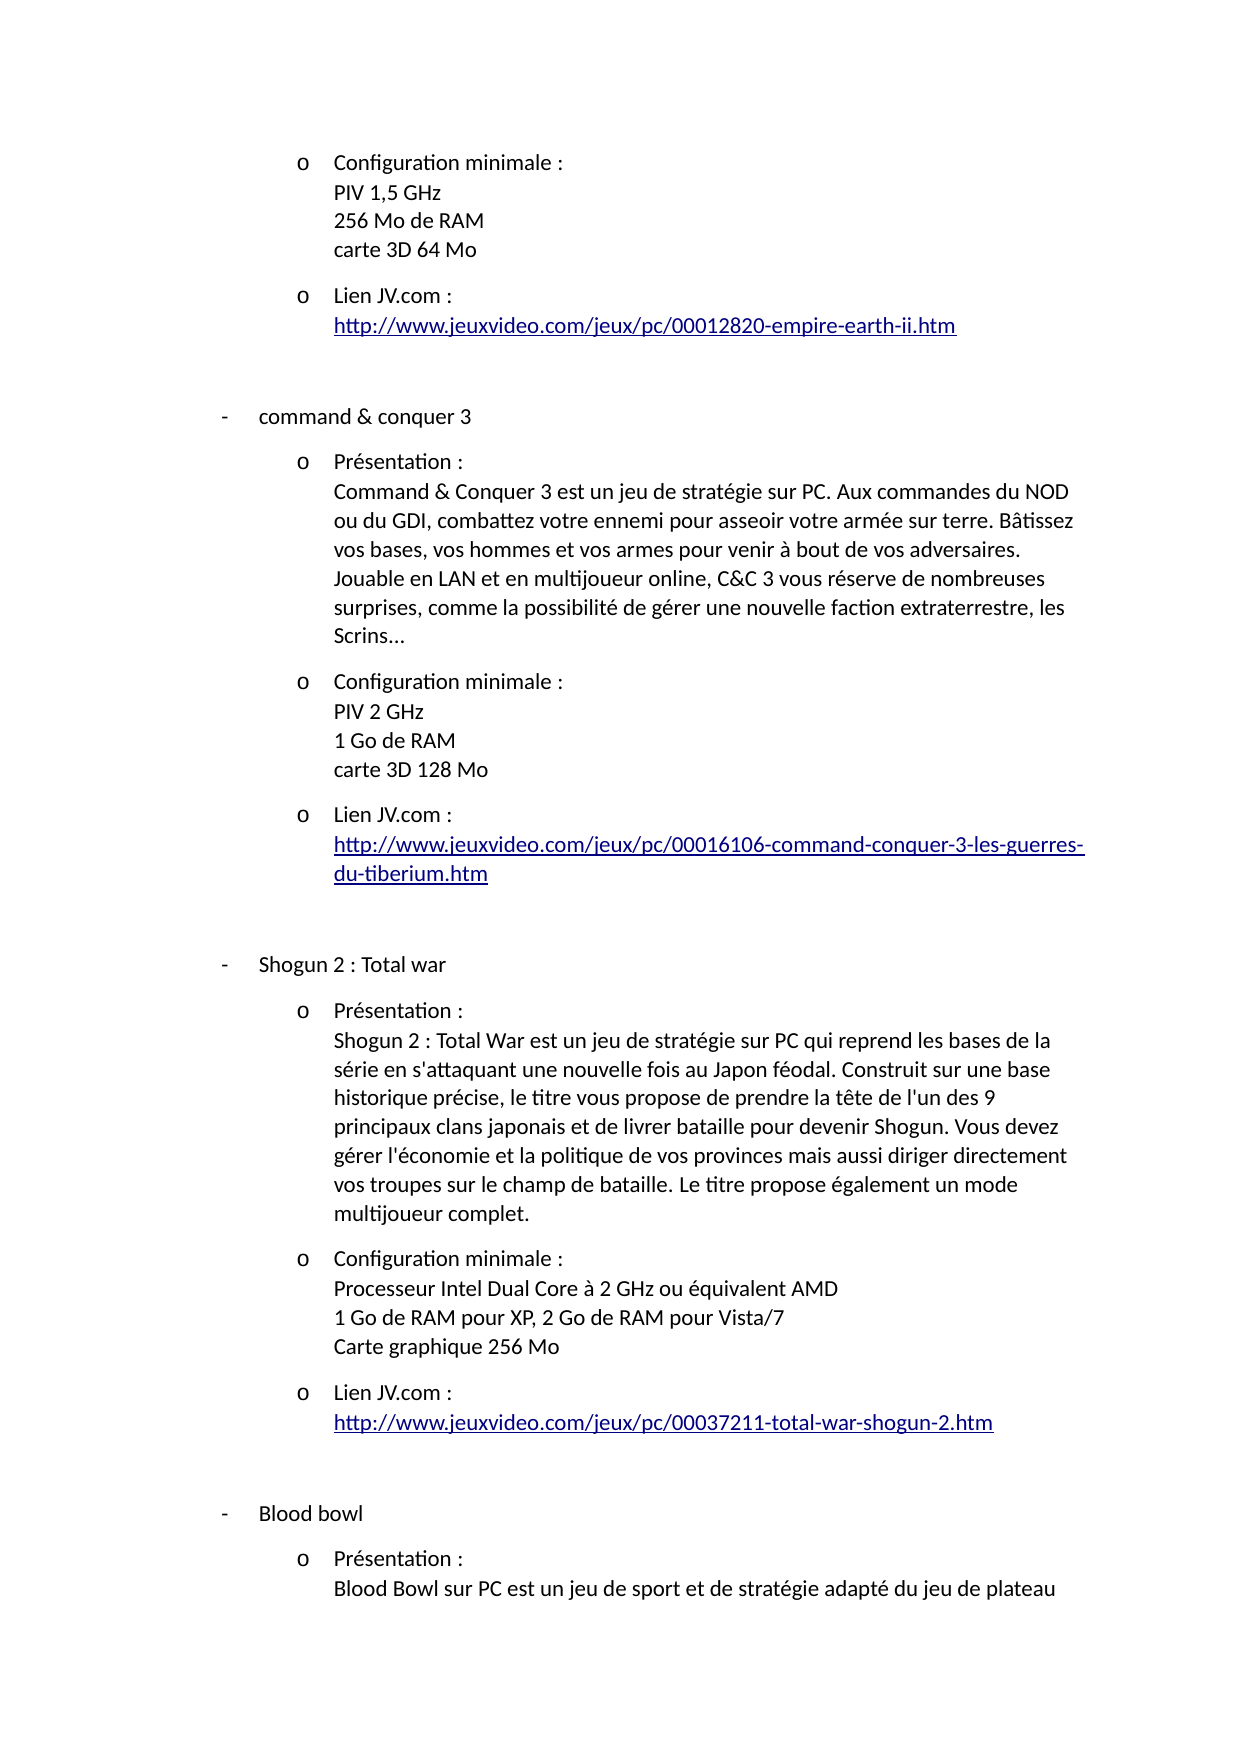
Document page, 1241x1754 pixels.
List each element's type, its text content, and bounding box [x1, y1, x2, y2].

list Présentation : Shogun 2 : Total War est un jeu de stratégie sur PC qui reprend les bases de la série en s'attaquant une nouvelle fois au Japon féodal. Construit sur une base historique précise, le titre vous propose de prendre la tête de l'un des 9 principaux clans japonais et de livrer bataille pour devenir Shogun. Vous devez gérer l'économie et la politique de vos provinces mais aussi diriger directement vos troupes sur le champ de bataille. Le titre propose également un mode multijoueur complet. [296, 996, 1093, 1227]
list Configuration minimale : PIV 1,5 GHz 256 Mo de RAM carte 3D 64 Mo [296, 148, 1093, 263]
list Lien JV.com : http://www.jeuxvideo.com/jeux/pc/00037211-total-war-shogun-2.htm [296, 1378, 1093, 1436]
list Configuration minimale : PIV 2 GHz 1 Go de RAM carte 3D 128 Mo [296, 667, 1093, 783]
list Blood bowl [221, 1499, 1093, 1527]
list Configuration minimale : Processeur Intel Dual Core à 2 GHz ou équivalent AMD 1 Go de RAM pour XP, 2 Go de RAM pour Vista/7 Carte graphique 256 Mo [296, 1244, 1093, 1360]
list Shogun 2 : Total war [221, 950, 1093, 978]
list Présentation : Command & Conquer 3 est un jeu de stratégie sur PC. Aux commandes du NOD ou du GDI, combattez votre ennemi pour asseoir votre armée sur terre. Bâtissez vos bases, vos hommes et vos armes pour venir à bout de vos adversaires. Jouable en LAN et en multijoueur online, C&C 3 vous réserve de nombreuses surprises, comme la possibilité de gérer une nouvelle faction extraterrestre, les Scrins... [296, 447, 1093, 650]
list Lien JV.com : http://www.jeuxvideo.com/jeux/pc/00016106-command-conquer-3-les-guerres-du-tiberium.htm [296, 800, 1093, 887]
list Présentation : Blood Bowl sur PC est un jeu de sport et de stratégie adapté du jeu de plateau [296, 1544, 1093, 1602]
list command & conquer 3 [221, 402, 1093, 430]
list Lien JV.com : http://www.jeuxvideo.com/jeux/pc/00012820-empire-earth-ii.htm [296, 281, 1093, 339]
